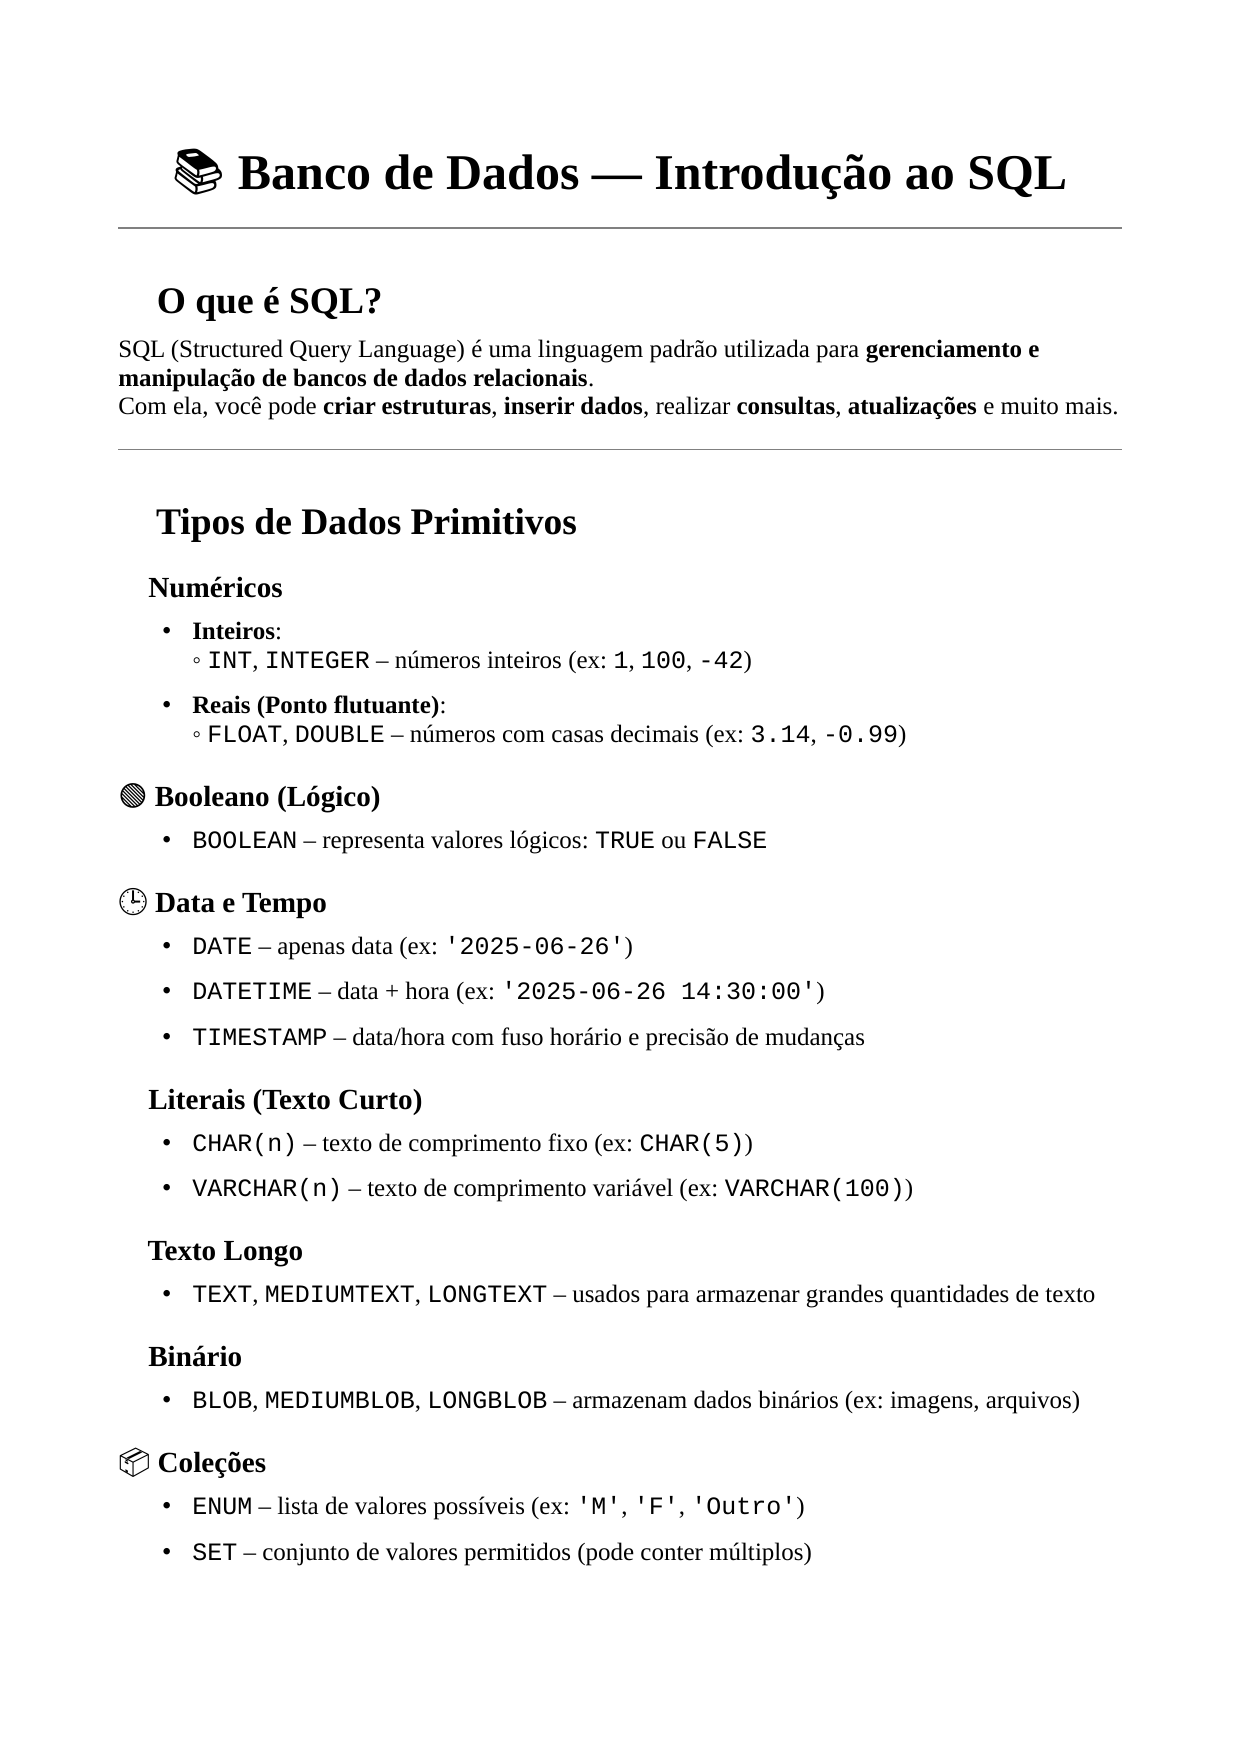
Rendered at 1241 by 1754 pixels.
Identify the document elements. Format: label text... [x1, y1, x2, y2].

subtitle 🟢 Booleano (Lógico) [118, 779, 1122, 812]
list DATETIME – data + hora (ex: '2025-06-26 14:30:00') [162, 976, 1122, 1007]
subtitle 🕒 Data e Tempo [118, 885, 1122, 918]
subtitle 🔤 Tipos de Dados Primitivos [118, 500, 1122, 543]
text SQL (Structured Query Language) é uma linguagem padrão utilizada para gerenciamento e manipulação de bancos de dados relacionais. Com ela, você pode criar estruturas, inserir dados, realizar consultas, atualizações e muito mais. [118, 334, 1122, 420]
subtitle 📚 Banco de Dados — Introdução ao SQL [118, 143, 1122, 201]
list Reais (Ponto flutuante): ◦ FLOAT, DOUBLE – números com casas decimais (ex: 3.14, -0.99) [162, 690, 1122, 750]
list CHAR(n) – texto de comprimento fixo (ex: CHAR(5)) [162, 1128, 1122, 1159]
list BOOLEAN – representa valores lógicos: TRUE ou FALSE [162, 825, 1122, 856]
list SET – conjunto de valores permitidos (pode conter múltiplos) [162, 1537, 1122, 1568]
subtitle 🔡 Literais (Texto Curto) [118, 1082, 1122, 1115]
subtitle 📃 Texto Longo [118, 1233, 1122, 1267]
list Inteiros: ◦ INT, INTEGER – números inteiros (ex: 1, 100, -42) [162, 616, 1122, 676]
list VARCHAR(n) – texto de comprimento variável (ex: VARCHAR(100)) [162, 1173, 1122, 1204]
subtitle 📦 Coleções [118, 1445, 1122, 1479]
list ENUM – lista de valores possíveis (ex: 'M', 'F', 'Outro') [162, 1491, 1122, 1522]
list DATE – apenas data (ex: '2025-06-26') [162, 931, 1122, 962]
list TEXT, MEDIUMTEXT, LONGTEXT – usados para armazenar grandes quantidades de texto [162, 1279, 1122, 1310]
subtitle ✅ O que é SQL? [118, 278, 1122, 321]
subtitle 💾 Binário [118, 1339, 1122, 1373]
list BLOB, MEDIUMBLOB, LONGBLOB – armazenam dados binários (ex: imagens, arquivos) [162, 1385, 1122, 1416]
list TIMESTAMP – data/hora com fuso horário e precisão de mudanças [162, 1022, 1122, 1053]
subtitle 🔢 Numéricos [118, 570, 1122, 603]
